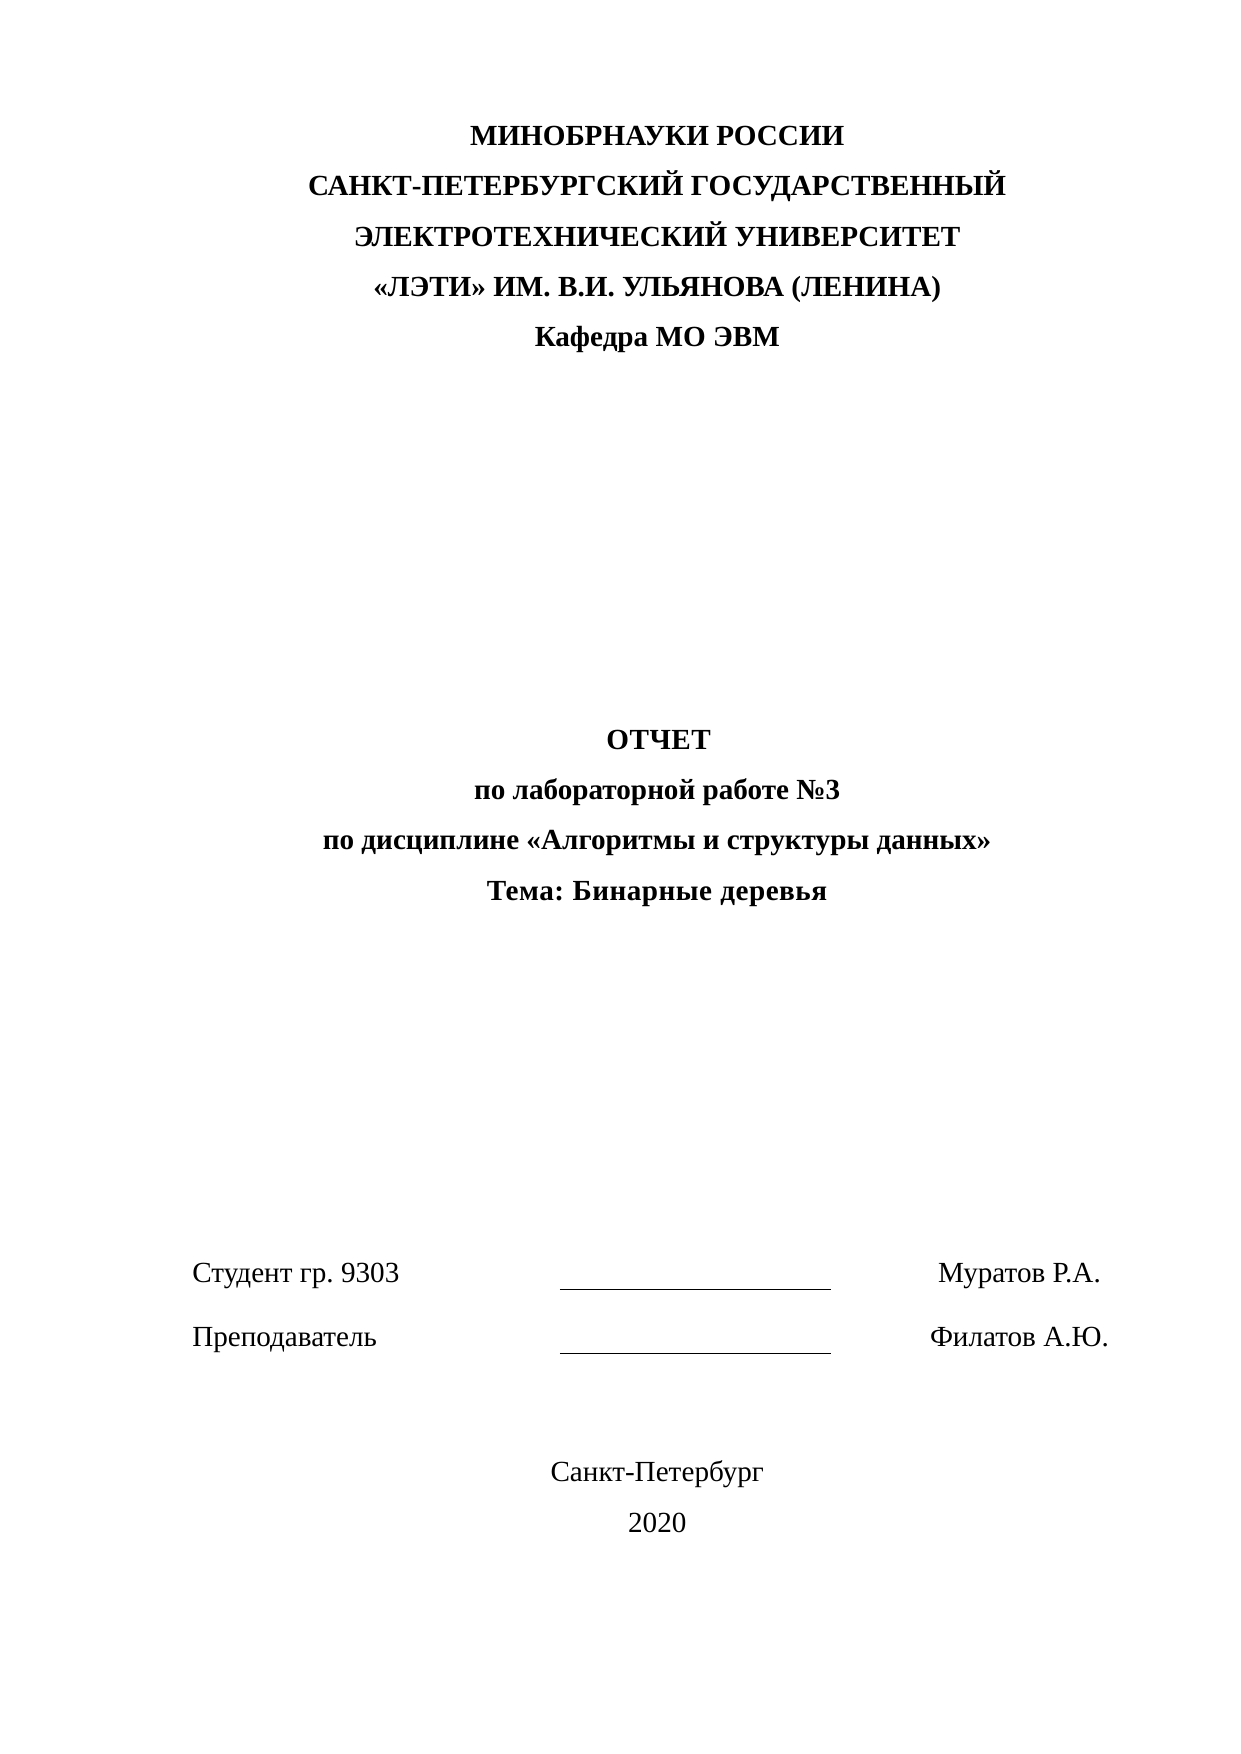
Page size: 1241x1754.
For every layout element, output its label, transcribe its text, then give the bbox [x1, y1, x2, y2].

table_cell Филатов А.Ю. [831, 1289, 1133, 1353]
table_header [560, 1225, 831, 1289]
text Санкт-Петербург [118, 1454, 1122, 1488]
text 2020 [118, 1505, 1122, 1538]
table_header Студент гр. 9303 [107, 1225, 560, 1289]
text «ЛЭТИ» им. В.И. Ульянова (Ленина) [118, 269, 1122, 303]
text электротехнический университет [118, 219, 1122, 252]
table_cell Преподаватель [107, 1289, 560, 1353]
text Кафедра МО ЭВМ [118, 319, 1122, 353]
text по дисциплине «Алгоритмы и структуры данных» [118, 822, 1122, 856]
table_header Муратов Р.А. [831, 1225, 1133, 1289]
table_cell [560, 1290, 831, 1353]
text отчет [118, 722, 1122, 755]
text по лабораторной работе №3 [118, 772, 1122, 806]
text МИНОБРНАУКИ РОССИИ [118, 118, 1122, 152]
text Тема: Бинарные деревья [118, 873, 1122, 906]
text Санкт-Петербургский государственный [118, 168, 1122, 202]
